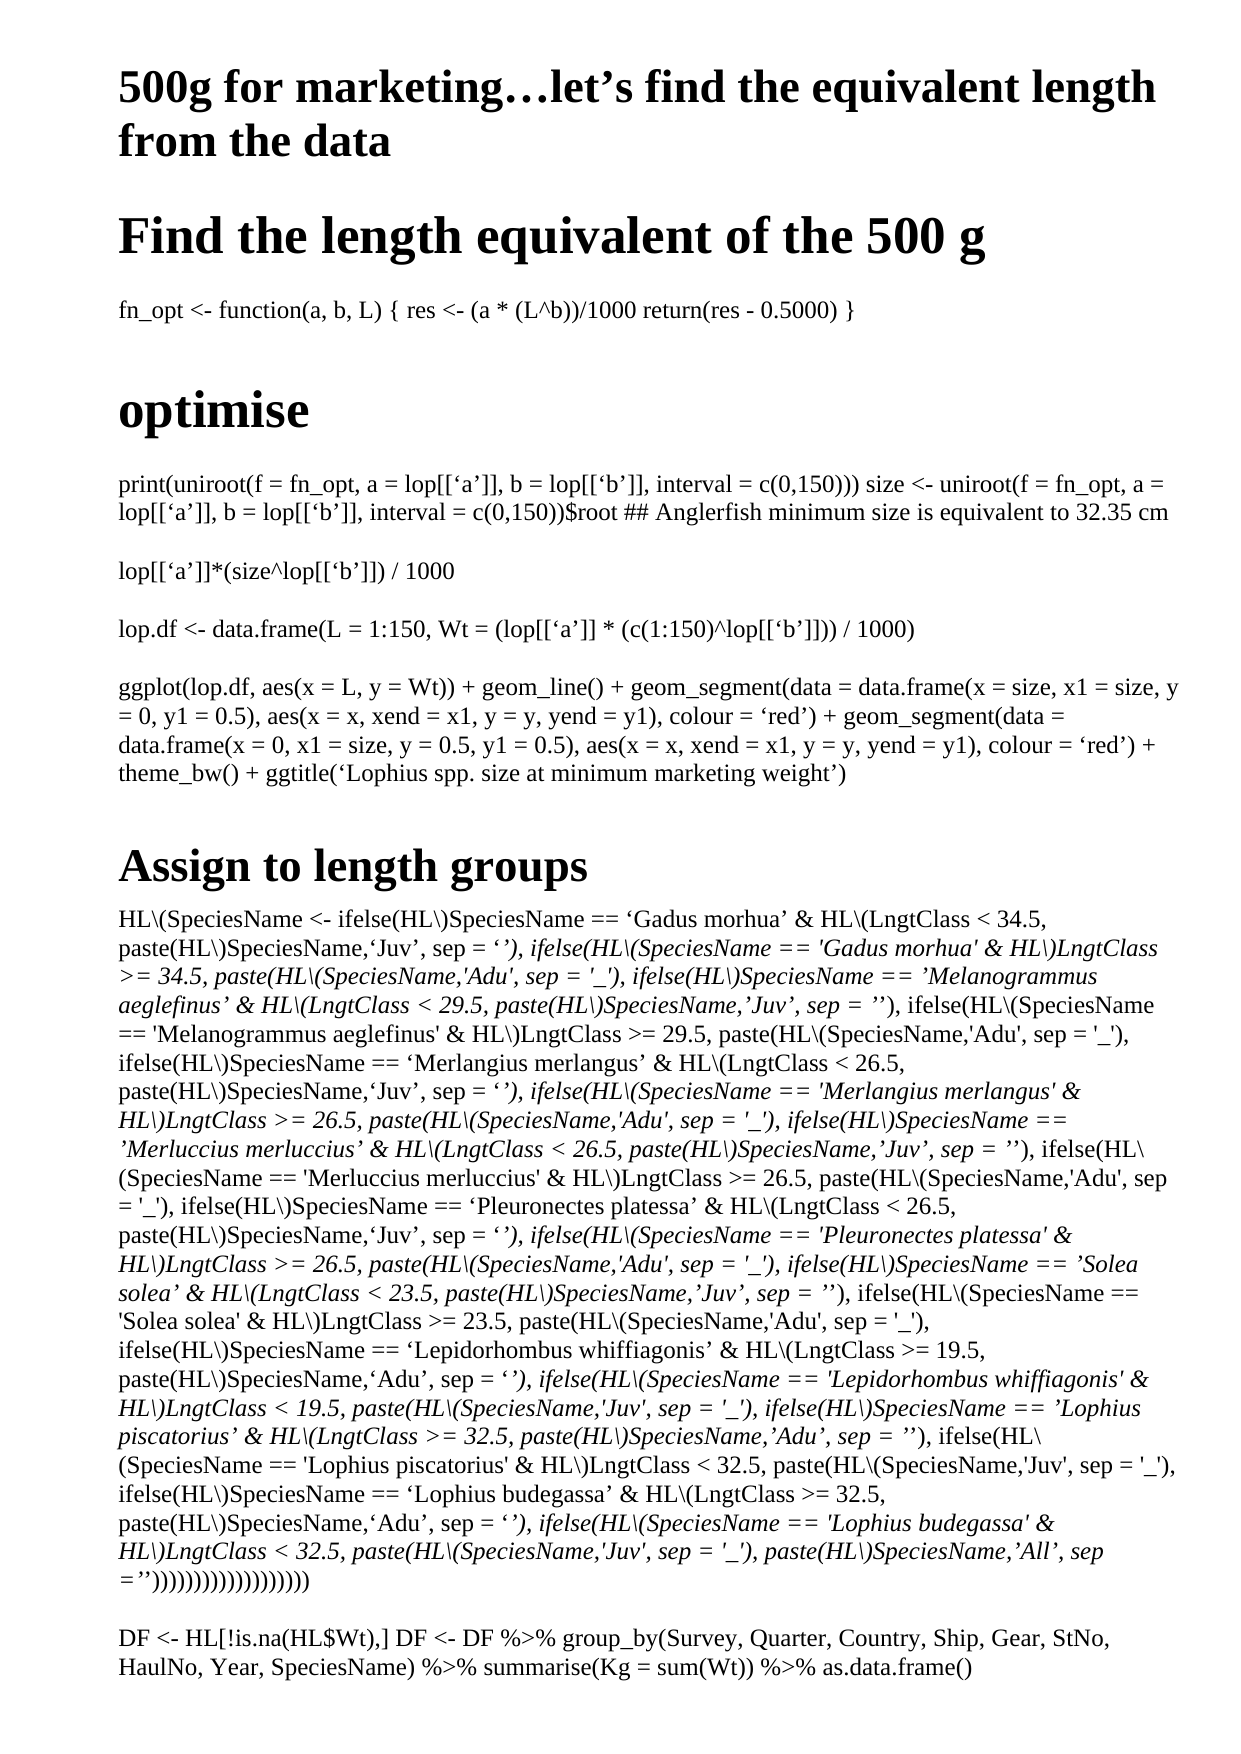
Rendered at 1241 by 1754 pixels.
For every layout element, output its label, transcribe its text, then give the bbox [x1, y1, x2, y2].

text HL\(SpeciesName <- ifelse(HL\)SpeciesName == ‘Gadus morhua’ & HL\(LngtClass < 34.5, paste(HL\)SpeciesName,‘Juv’, sep = ‘’), ifelse(HL\(SpeciesName == 'Gadus morhua' & HL\)LngtClass >= 34.5, paste(HL\(SpeciesName,'Adu', sep = '_'), ifelse(HL\)SpeciesName == ’Melanogrammus aeglefinus’ & HL\(LngtClass < 29.5, paste(HL\)SpeciesName,’Juv’, sep = ’’), ifelse(HL\(SpeciesName == 'Melanogrammus aeglefinus' & HL\)LngtClass >= 29.5, paste(HL\(SpeciesName,'Adu', sep = '_'), ifelse(HL\)SpeciesName == ‘Merlangius merlangus’ & HL\(LngtClass < 26.5, paste(HL\)SpeciesName,‘Juv’, sep = ‘’), ifelse(HL\(SpeciesName == 'Merlangius merlangus' & HL\)LngtClass >= 26.5, paste(HL\(SpeciesName,'Adu', sep = '_'), ifelse(HL\)SpeciesName == ’Merluccius merluccius’ & HL\(LngtClass < 26.5, paste(HL\)SpeciesName,’Juv’, sep = ’’), ifelse(HL\(SpeciesName == 'Merluccius merluccius' & HL\)LngtClass >= 26.5, paste(HL\(SpeciesName,'Adu', sep = '_'), ifelse(HL\)SpeciesName == ‘Pleuronectes platessa’ & HL\(LngtClass < 26.5, paste(HL\)SpeciesName,‘Juv’, sep = ‘’), ifelse(HL\(SpeciesName == 'Pleuronectes platessa' & HL\)LngtClass >= 26.5, paste(HL\(SpeciesName,'Adu', sep = '_'), ifelse(HL\)SpeciesName == ’Solea solea’ & HL\(LngtClass < 23.5, paste(HL\)SpeciesName,’Juv’, sep = ’’), ifelse(HL\(SpeciesName == 'Solea solea' & HL\)LngtClass >= 23.5, paste(HL\(SpeciesName,'Adu', sep = '_'), ifelse(HL\)SpeciesName == ‘Lepidorhombus whiffiagonis’ & HL\(LngtClass >= 19.5, paste(HL\)SpeciesName,‘Adu’, sep = ‘’), ifelse(HL\(SpeciesName == 'Lepidorhombus whiffiagonis' & HL\)LngtClass < 19.5, paste(HL\(SpeciesName,'Juv', sep = '_'), ifelse(HL\)SpeciesName == ’Lophius piscatorius’ & HL\(LngtClass >= 32.5, paste(HL\)SpeciesName,’Adu’, sep = ’’), ifelse(HL\(SpeciesName == 'Lophius piscatorius' & HL\)LngtClass < 32.5, paste(HL\(SpeciesName,'Juv', sep = '_'), ifelse(HL\)SpeciesName == ‘Lophius budegassa’ & HL\(LngtClass >= 32.5, paste(HL\)SpeciesName,‘Adu’, sep = ‘’), ifelse(HL\(SpeciesName == 'Lophius budegassa' & HL\)LngtClass < 32.5, paste(HL\(SpeciesName,'Juv', sep = '_'), paste(HL\)SpeciesName,’All’, sep =’’))))))))))))))))))) [118, 904, 1181, 1594]
subtitle Assign to length groups [118, 837, 1181, 891]
text ggplot(lop.df, aes(x = L, y = Wt)) + geom_line() + geom_segment(data = data.frame(x = size, x1 = size, y = 0, y1 = 0.5), aes(x = x, xend = x1, y = y, yend = y1), colour = ‘red’) + geom_segment(data = data.frame(x = 0, x1 = size, y = 0.5, y1 = 0.5), aes(x = x, xend = x1, y = y, yend = y1), colour = ‘red’) + theme_bw() + ggtitle(‘Lophius spp. size at minimum marketing weight’) [118, 672, 1181, 787]
subtitle Find the length equivalent of the 500 g [118, 204, 1181, 265]
text lop.df <- data.frame(L = 1:150, Wt = (lop[[‘a’]] * (c(1:150)^lop[[‘b’]])) / 1000) [118, 614, 1181, 643]
subtitle optimise [118, 378, 1181, 439]
subtitle 500g for marketing…let’s find the equivalent length from the data [118, 59, 1181, 167]
text lop[[‘a’]]*(size^lop[[‘b’]]) / 1000 [118, 556, 1181, 584]
text fn_opt <- function(a, b, L) { res <- (a * (L^b))/1000 return(res - 0.5000) } [118, 295, 1181, 324]
text DF <- HL[!is.na(HL$Wt),] DF <- DF %>% group_by(Survey, Quarter, Country, Ship, Gear, StNo, HaulNo, Year, SpeciesName) %>% summarise(Kg = sum(Wt)) %>% as.data.frame() [118, 1623, 1181, 1681]
text print(uniroot(f = fn_opt, a = lop[[‘a’]], b = lop[[‘b’]], interval = c(0,150))) size <- uniroot(f = fn_opt, a = lop[[‘a’]], b = lop[[‘b’]], interval = c(0,150))$root ## Anglerfish minimum size is equivalent to 32.35 cm [118, 469, 1181, 526]
